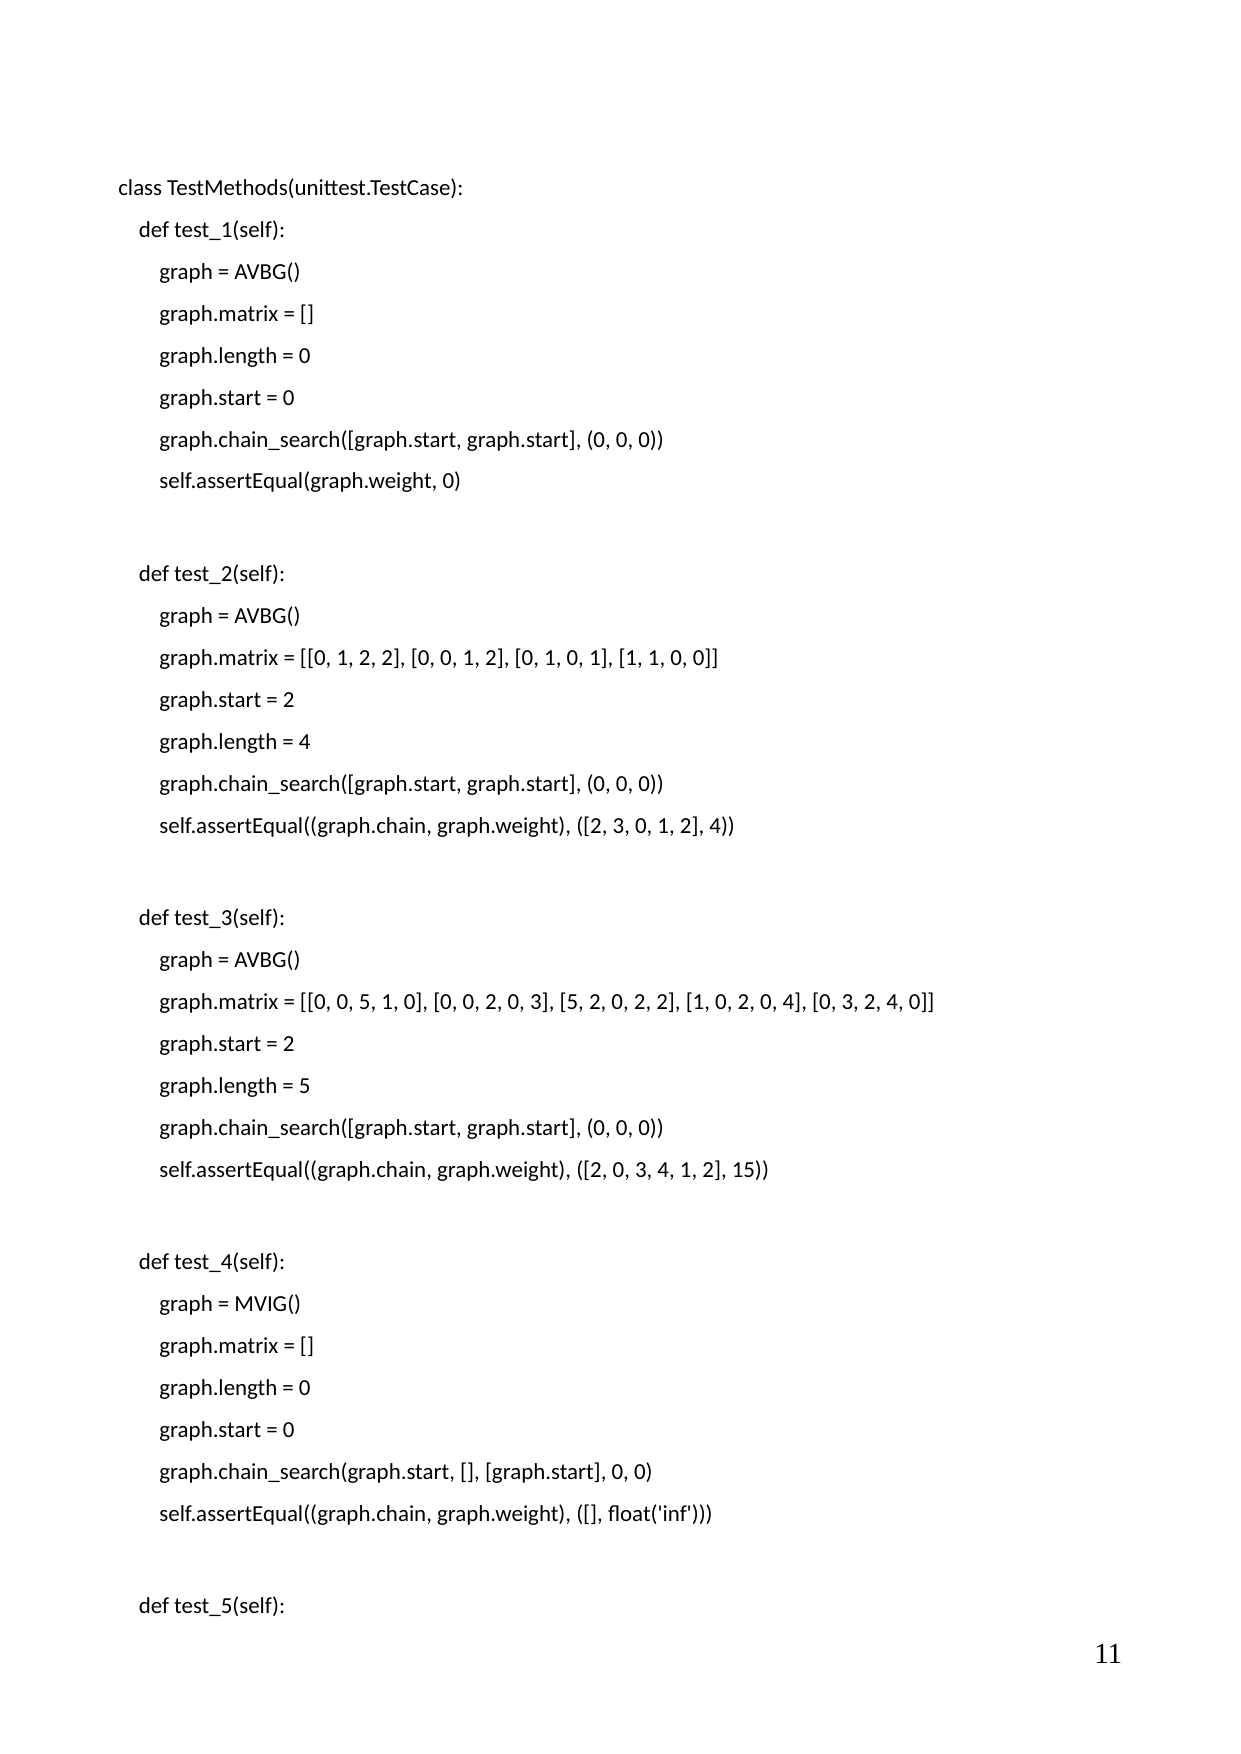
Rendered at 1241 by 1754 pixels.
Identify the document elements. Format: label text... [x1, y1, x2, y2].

text class TestMethods(unittest.TestCase): def test_1(self): graph = AVBG() graph.matrix = [] graph.length = 0 graph.start = 0 graph.chain_search([graph.start, graph.start], (0, 0, 0)) self.assertEqual(graph.weight, 0) def test_2(self): graph = AVBG() graph.matrix = [[0, 1, 2, 2], [0, 0, 1, 2], [0, 1, 0, 1], [1, 1, 0, 0]] graph.start = 2 graph.length = 4 graph.chain_search([graph.start, graph.start], (0, 0, 0)) self.assertEqual((graph.chain, graph.weight), ([2, 3, 0, 1, 2], 4)) def test_3(self): graph = AVBG() graph.matrix = [[0, 0, 5, 1, 0], [0, 0, 2, 0, 3], [5, 2, 0, 2, 2], [1, 0, 2, 0, 4], [0, 3, 2, 4, 0]] graph.start = 2 graph.length = 5 graph.chain_search([graph.start, graph.start], (0, 0, 0)) self.assertEqual((graph.chain, graph.weight), ([2, 0, 3, 4, 1, 2], 15)) def test_4(self): graph = MVIG() graph.matrix = [] graph.length = 0 graph.start = 0 graph.chain_search(graph.start, [], [graph.start], 0, 0) self.assertEqual((graph.chain, graph.weight), ([], float('inf'))) def test_5(self): [118, 75, 1122, 1619]
